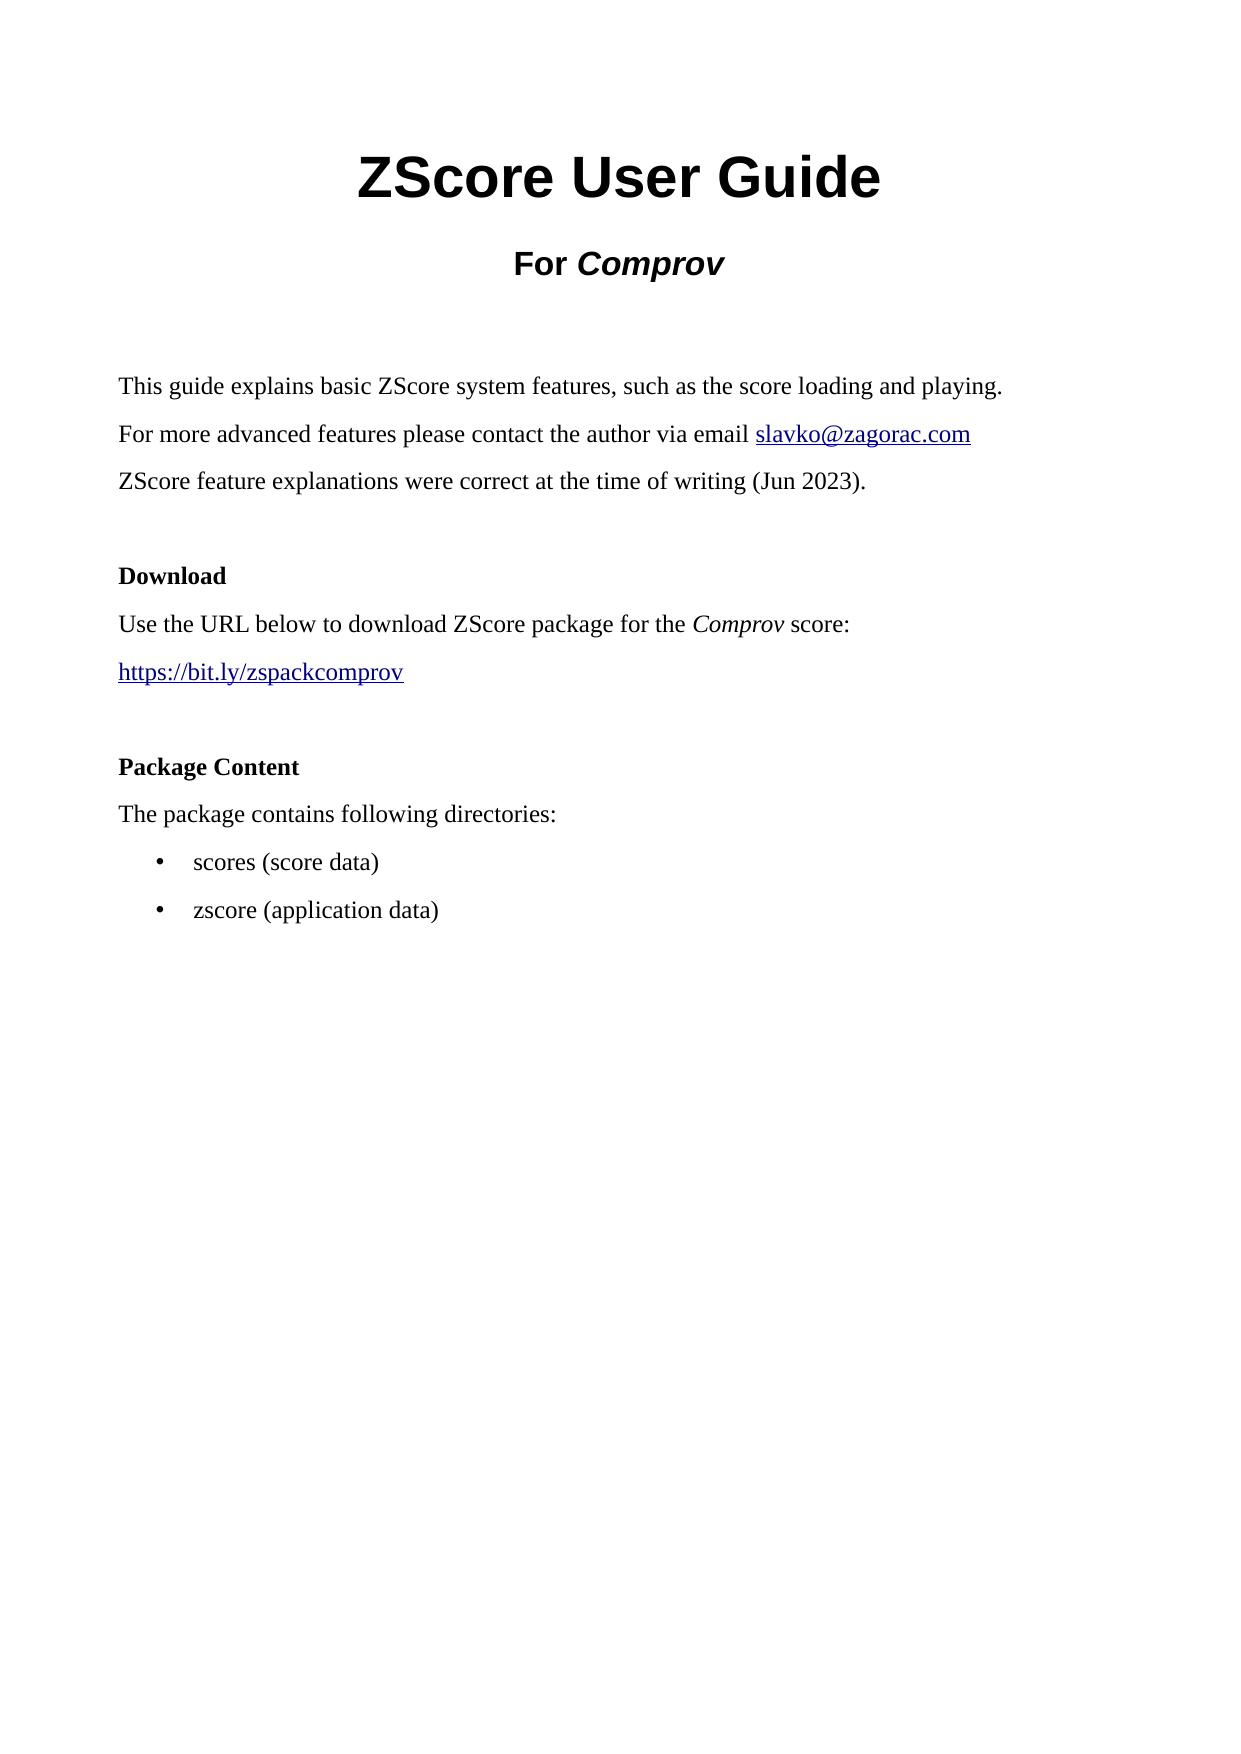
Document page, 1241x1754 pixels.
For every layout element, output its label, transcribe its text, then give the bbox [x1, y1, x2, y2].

text The package contains following directories: [118, 799, 1122, 828]
text Package Content [118, 752, 1122, 781]
text Use the URL below to download ZScore package for the Comprov score: [118, 609, 1122, 638]
title ZScore User Guide [118, 143, 1122, 210]
subtitle For Comprov [118, 243, 1122, 282]
text https://bit.ly/zspackcomprov [118, 657, 1122, 685]
list scores (score data) [156, 847, 1122, 876]
list zscore (application data) [156, 895, 1122, 923]
text This guide explains basic ZScore system features, such as the score loading and playing. [118, 371, 1122, 400]
text ZScore feature explanations were correct at the time of writing (Jun 2023). [118, 466, 1122, 495]
text For more advanced features please contact the author via email slavko@zagorac.com [118, 419, 1122, 447]
text Download [118, 561, 1122, 590]
